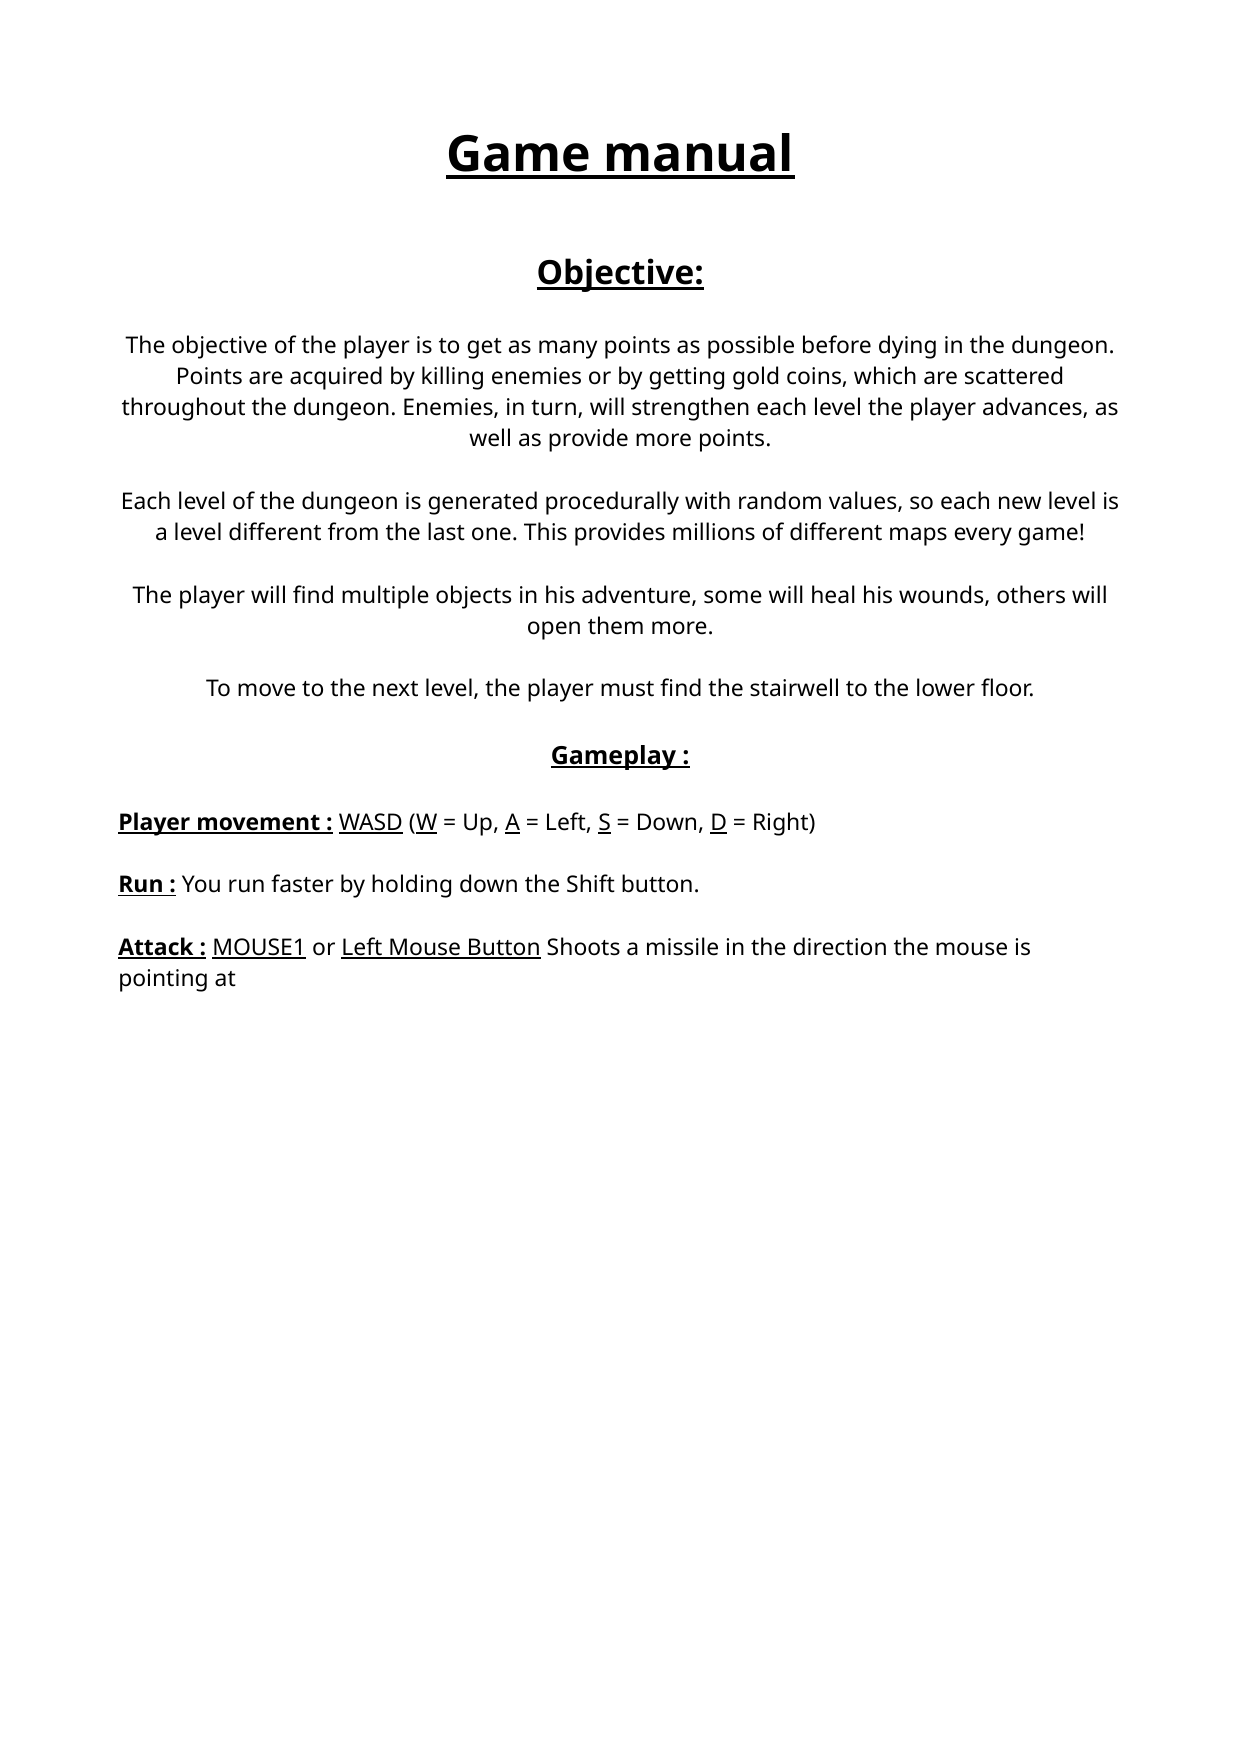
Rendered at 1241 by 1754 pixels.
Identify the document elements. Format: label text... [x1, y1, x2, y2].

text To move to the next level, the player must find the stairwell to the lower floor. [118, 672, 1122, 703]
text Player movement : WASD (W = Up, A = Left, S = Down, D = Right) [118, 806, 1122, 837]
text Attack : MOUSE1 or Left Mouse Button Shoots a missile in the direction the mouse is pointing at [118, 931, 1122, 993]
text Each level of the dungeon is generated procedurally with random values, so each new level is a level different from the last one. This provides millions of different maps every game! [118, 485, 1122, 547]
text Game manual [118, 118, 1122, 186]
text Objective: [118, 249, 1122, 294]
text Run : You run faster by holding down the Shift button. [118, 868, 1122, 899]
text The player will find multiple objects in his adventure, some will heal his wounds, others will open them more. [118, 578, 1122, 641]
text The objective of the player is to get as many points as possible before dying in the dungeon. Points are acquired by killing enemies or by getting gold coins, which are scattered throughout the dungeon. Enemies, in turn, will strengthen each level the player advances, as well as provide more points. [118, 328, 1122, 453]
text Gameplay : [118, 738, 1122, 772]
